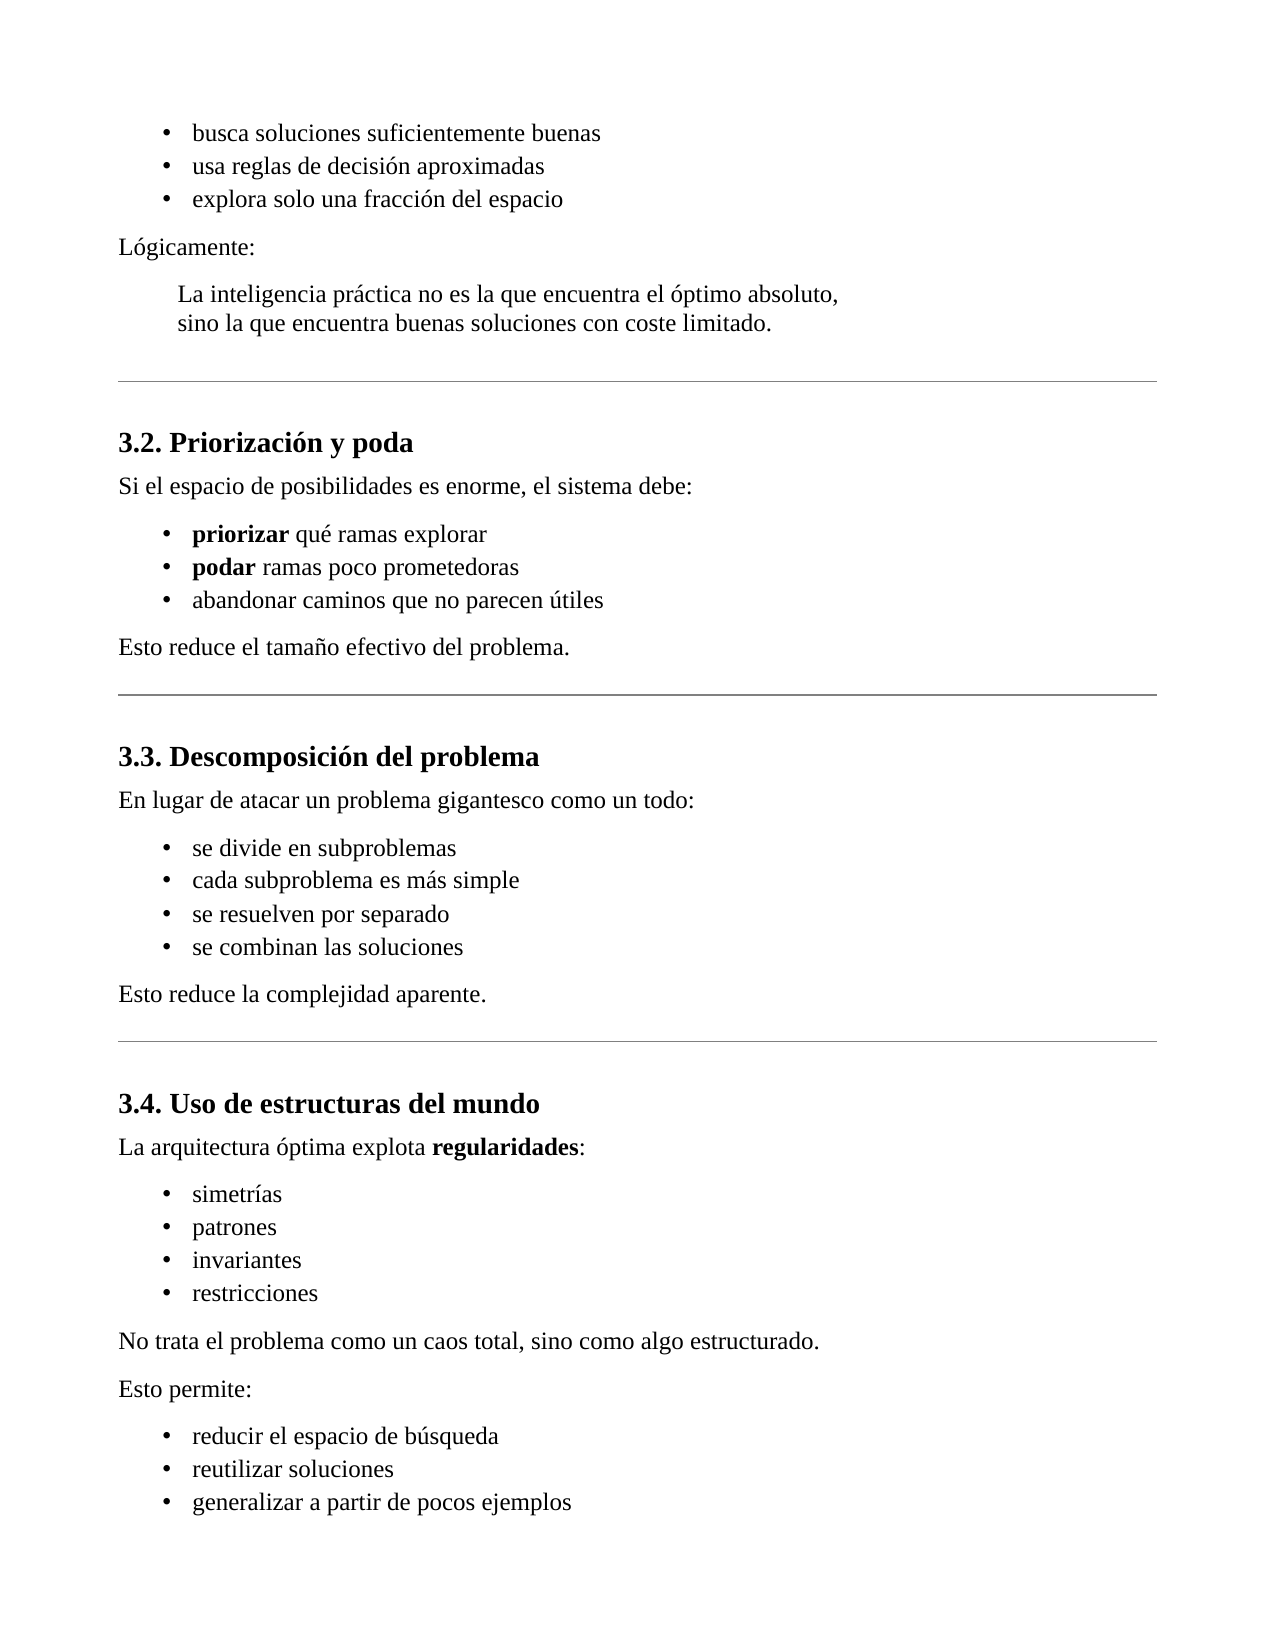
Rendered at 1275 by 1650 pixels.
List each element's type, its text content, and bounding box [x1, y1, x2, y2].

text Lógicamente: [118, 232, 1157, 261]
list invariantes [162, 1245, 1157, 1274]
text No trata el problema como un caos total, sino como algo estructurado. [118, 1326, 1157, 1355]
list podar ramas poco prometedoras [162, 552, 1157, 581]
list usa reglas de decisión aproximadas [162, 151, 1157, 180]
list patrones [162, 1212, 1157, 1241]
text En lugar de atacar un problema gigantesco como un todo: [118, 785, 1157, 814]
list generalizar a partir de pocos ejemplos [162, 1487, 1157, 1516]
text Esto reduce el tamaño efectivo del problema. [118, 632, 1157, 661]
list reutilizar soluciones [162, 1454, 1157, 1483]
list reducir el espacio de búsqueda [162, 1421, 1157, 1450]
subtitle 3.3. Descomposición del problema [118, 739, 1157, 772]
subtitle 3.2. Priorización y poda [118, 425, 1157, 459]
list priorizar qué ramas explorar [162, 519, 1157, 548]
list abandonar caminos que no parecen útiles [162, 585, 1157, 614]
text Si el espacio de posibilidades es enorme, el sistema debe: [118, 471, 1157, 500]
list se resuelven por separado [162, 899, 1157, 927]
list se divide en subproblemas [162, 833, 1157, 861]
subtitle 3.4. Uso de estructuras del mundo [118, 1086, 1157, 1119]
text La inteligencia práctica no es la que encuentra el óptimo absoluto, sino la que encuentra buenas soluciones con coste limitado. [177, 279, 1098, 337]
text Esto permite: [118, 1374, 1157, 1402]
list se combinan las soluciones [162, 932, 1157, 960]
list restricciones [162, 1278, 1157, 1307]
list explora solo una fracción del espacio [162, 184, 1157, 213]
list simetrías [162, 1179, 1157, 1208]
list busca soluciones suficientemente buenas [162, 118, 1157, 147]
list cada subproblema es más simple [162, 866, 1157, 894]
text La arquitectura óptima explota regularidades: [118, 1132, 1157, 1161]
text Esto reduce la complejidad aparente. [118, 979, 1157, 1008]
